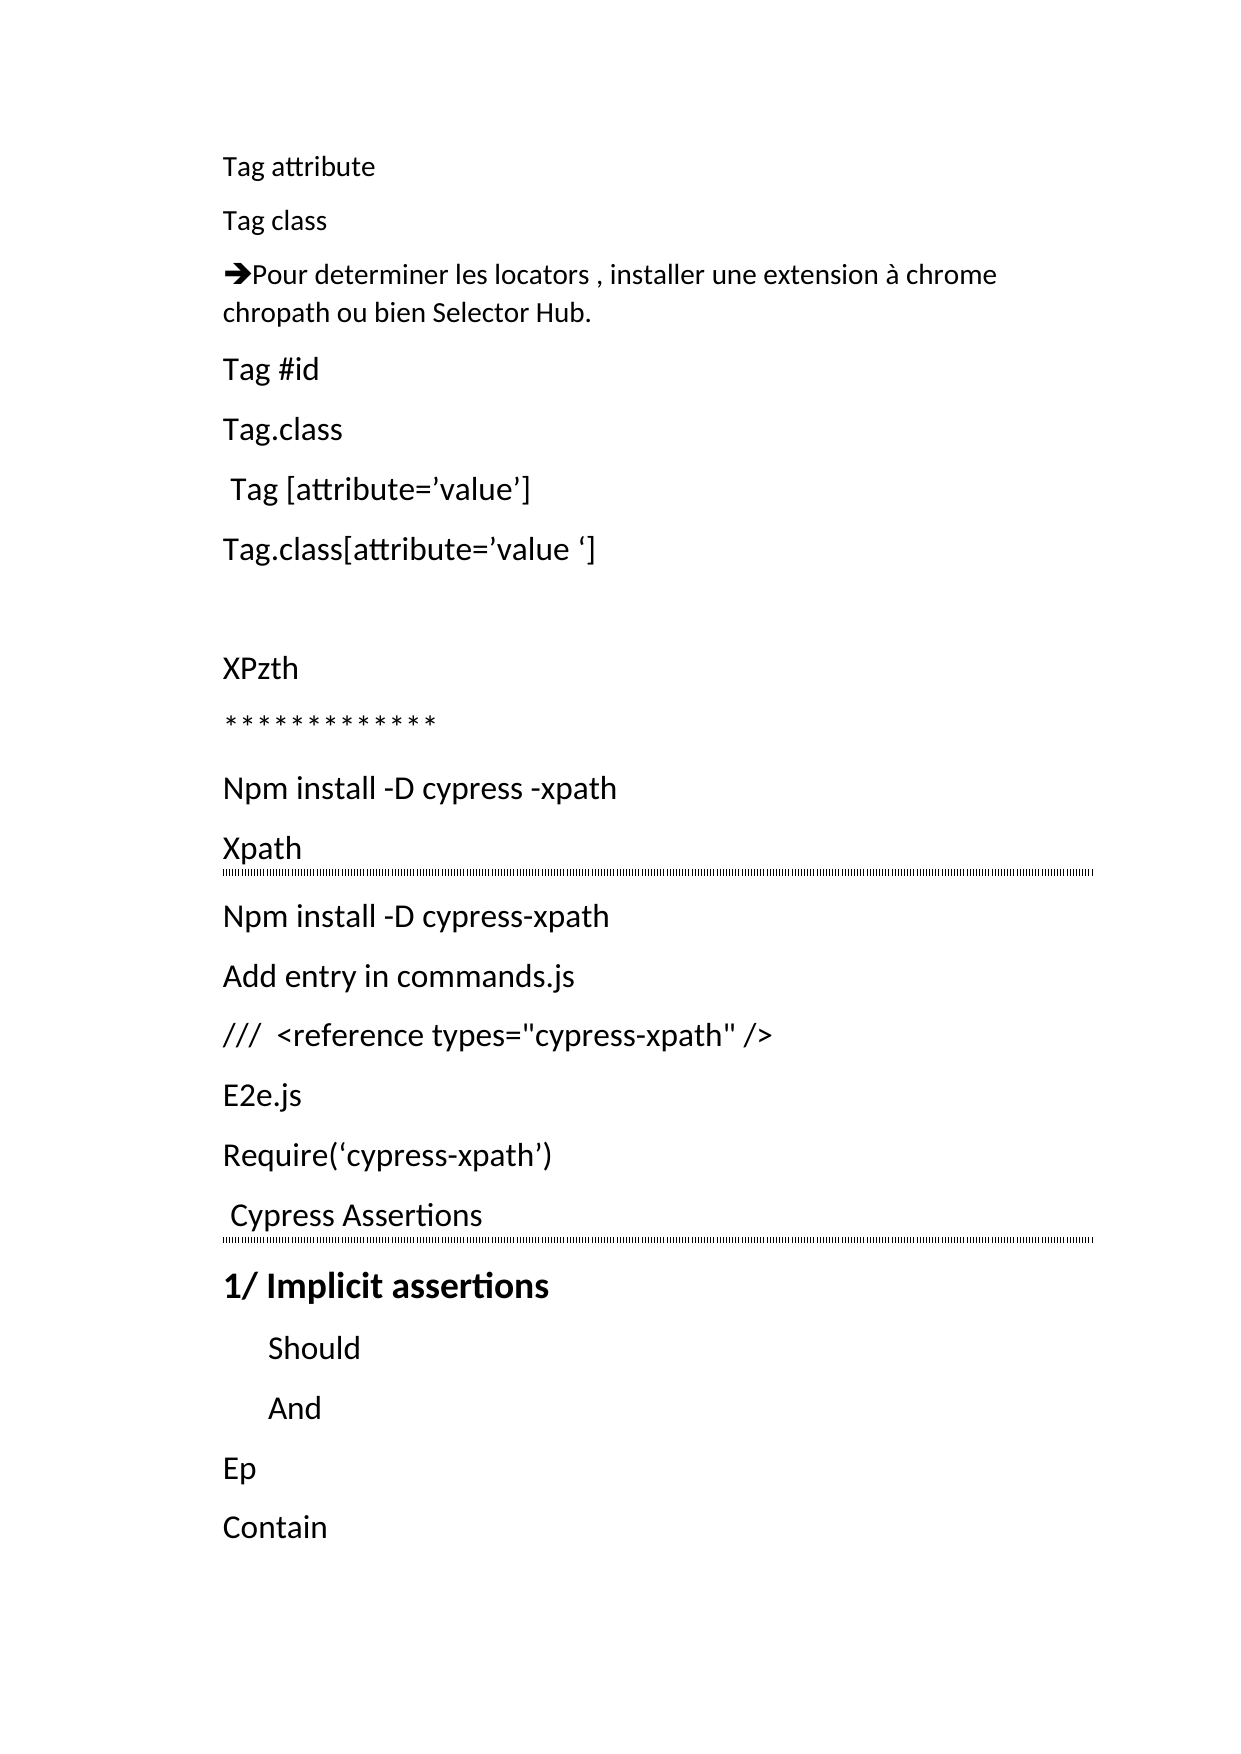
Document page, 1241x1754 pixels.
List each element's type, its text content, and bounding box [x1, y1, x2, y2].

text Npm install -D cypress-xpath [223, 895, 1093, 936]
list Require(‘cypress-xpath’) [223, 1134, 1093, 1175]
list Ep [223, 1447, 1093, 1487]
list Cypress Assertions [223, 1194, 1093, 1243]
text Npm install -D cypress -xpath [223, 767, 1093, 808]
text Tag attribute [223, 148, 1093, 183]
list 1/ Implicit assertions [223, 1262, 1093, 1308]
text /// <reference types="cypress-xpath" /> [223, 1014, 1093, 1055]
list Should [223, 1327, 1093, 1368]
text Tag [attribute=’value’] [223, 468, 1093, 509]
text ************* [223, 707, 1093, 748]
list Contain [223, 1507, 1093, 1547]
text Tag.class[attribute=’value ‘] [223, 528, 1093, 568]
text Pour determiner les locators , installer une extension à chrome chropath ou bien Selector Hub. [223, 256, 1093, 330]
text Tag class [223, 202, 1093, 238]
list E2e.js [223, 1074, 1093, 1115]
list And [223, 1387, 1093, 1428]
text Add entry in commands.js [223, 955, 1093, 995]
text XPzth [223, 647, 1093, 688]
text Xpath [223, 827, 1093, 876]
text Tag.class [223, 408, 1093, 449]
text Tag #id [223, 348, 1093, 389]
